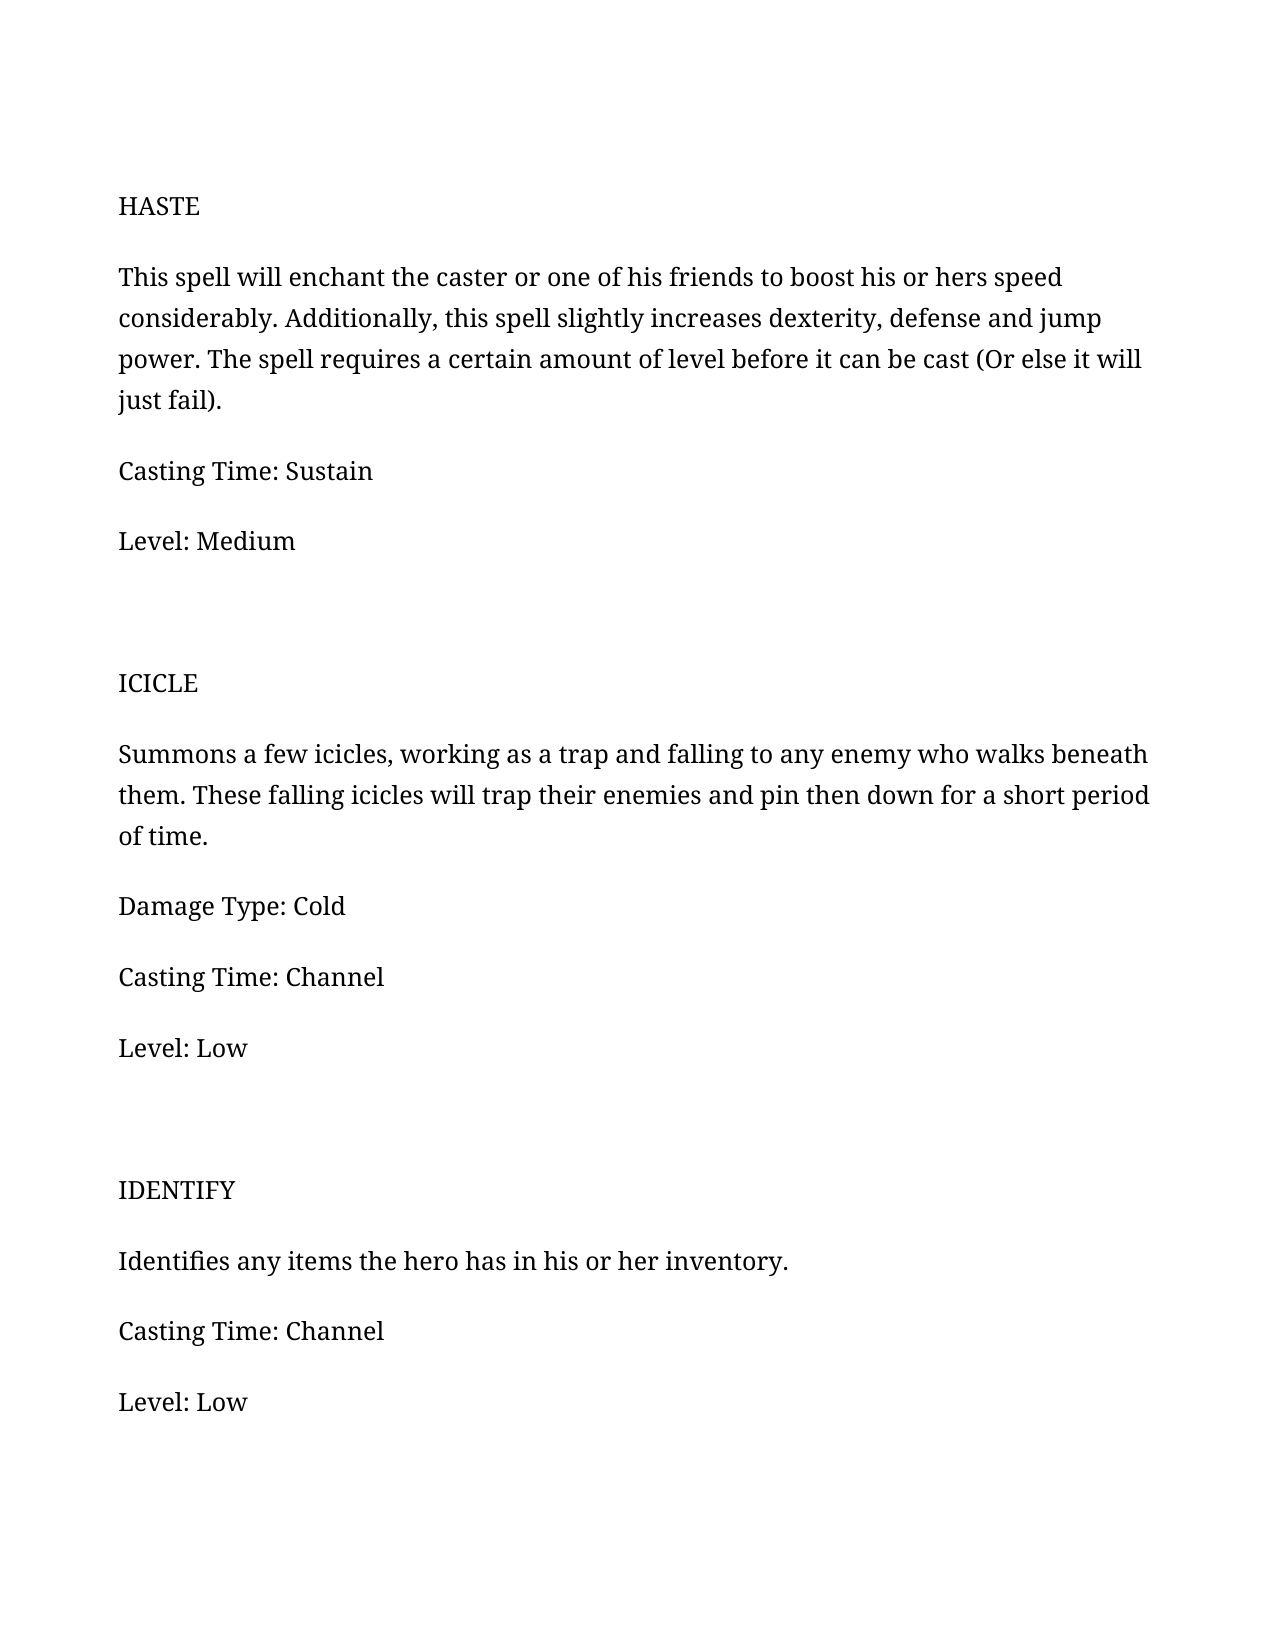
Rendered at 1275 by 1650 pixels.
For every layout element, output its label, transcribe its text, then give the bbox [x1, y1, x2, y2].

text This spell will enchant the caster or one of his friends to boost his or hers speed considerably. Additionally, this spell slightly increases dexterity, defense and jump power. The spell requires a certain amount of level before it can be cast (Or else it will just fail). [118, 260, 1157, 416]
text HASTE [118, 189, 1157, 223]
text Casting Time: Channel [118, 960, 1157, 994]
text Damage Type: Cold [118, 889, 1157, 923]
text Level: Low [118, 1385, 1157, 1419]
text Casting Time: Channel [118, 1314, 1157, 1348]
text ICICLE [118, 666, 1157, 700]
text Level: Low [118, 1031, 1157, 1065]
text Identifies any items the hero has in his or her inventory. [118, 1243, 1157, 1277]
text IDENTIFY [118, 1172, 1157, 1206]
text Level: Medium [118, 524, 1157, 558]
text Casting Time: Sustain [118, 453, 1157, 487]
text Summons a few icicles, working as a trap and falling to any enemy who walks beneath them. These falling icicles will trap their enemies and pin then down for a short period of time. [118, 736, 1157, 852]
